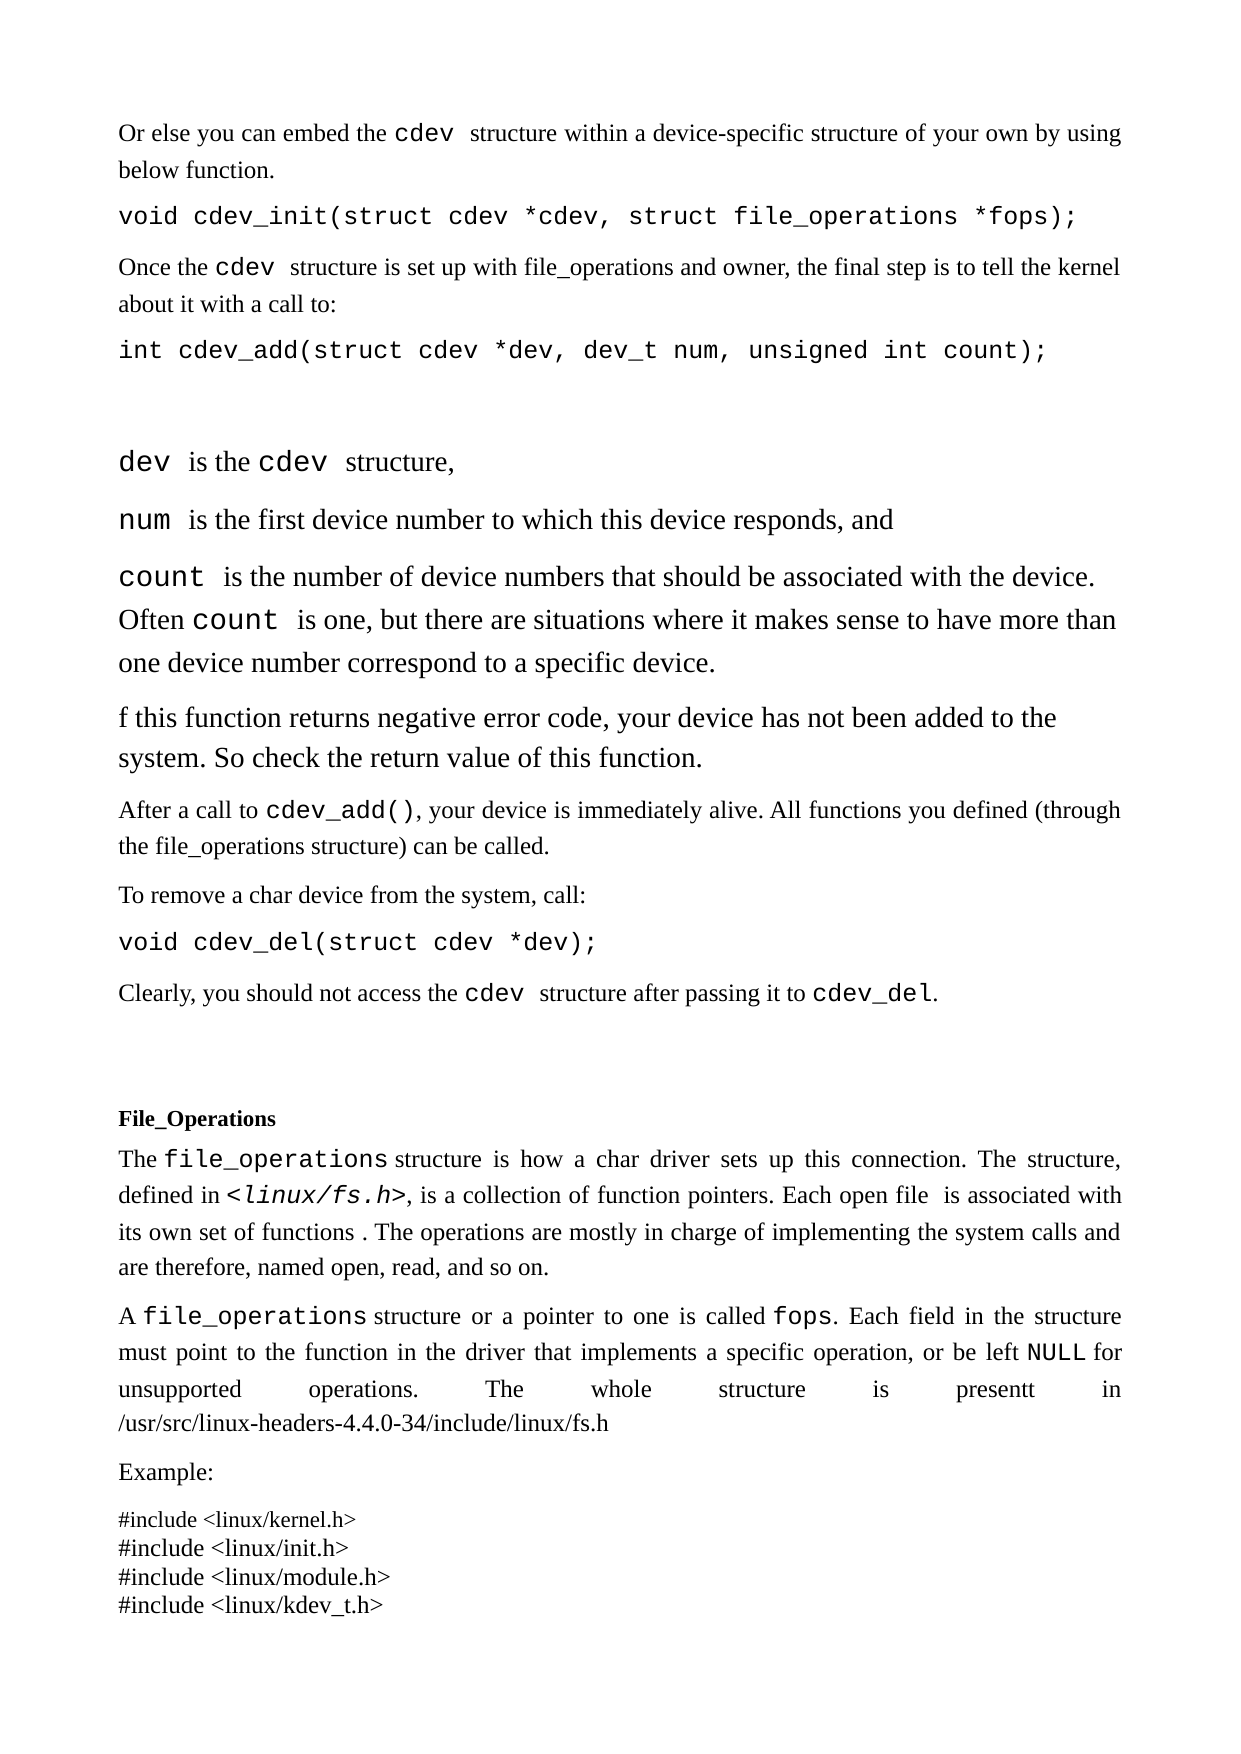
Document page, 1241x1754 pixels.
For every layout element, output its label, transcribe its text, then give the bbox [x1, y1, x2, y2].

text #include <linux/kdev_t.h> [118, 1590, 1122, 1619]
text f this function returns negative error code, your device has not been added to the system. So check the return value of this function. [118, 700, 1122, 773]
text Or else you can embed the cdev structure within a device-specific structure of your own by using below function. [118, 118, 1122, 183]
text To remove a char device from the system, call: [118, 880, 1122, 909]
text count is the number of device numbers that should be associated with the device. Often count is one, but there are situations where it makes sense to have more than one device number correspond to a specific device. [118, 559, 1122, 678]
text #include <linux/kernel.h> [118, 1506, 1122, 1533]
text Once the cdev structure is set up with file_operations and owner, the final step is to tell the kernel about it with a call to: [118, 252, 1122, 318]
text int cdev_add(struct cdev *dev, dev_t num, unsigned int count); [118, 338, 1122, 366]
text Example: [118, 1457, 1122, 1486]
text Clearly, you should not access the cdev structure after passing it to cdev_del. [118, 978, 1122, 1009]
text #include <linux/init.h> [118, 1533, 1122, 1562]
subtitle File_Operations [118, 1105, 1122, 1132]
text A file_operations structure or a pointer to one is called fops. Each field in the structure must point to the function in the driver that implements a specific operation, or be left NULL for unsupported operations. The whole structure is presentt in /usr/src/linux-headers-4.4.0-34/include/linux/fs.h [118, 1301, 1122, 1437]
text void cdev_del(struct cdev *dev); [118, 929, 1122, 958]
text The file_operations structure is how a char driver sets up this connection. The structure, defined in <linux/fs.h>, is a collection of function pointers. Each open file is associated with its own set of functions . The operations are mostly in charge of implementing the system calls and are therefore, named open, read, and so on. [118, 1144, 1122, 1280]
text num is the first device number to which this device responds, and [118, 502, 1122, 538]
text #include <linux/module.h> [118, 1562, 1122, 1590]
text After a call to cdev_add(), your device is immediately alive. All functions you defined (through the file_operations structure) can be called. [118, 795, 1122, 860]
text dev is the cdev structure, [118, 444, 1122, 480]
text void cdev_init(struct cdev *cdev, struct file_operations *fops); [118, 204, 1122, 232]
